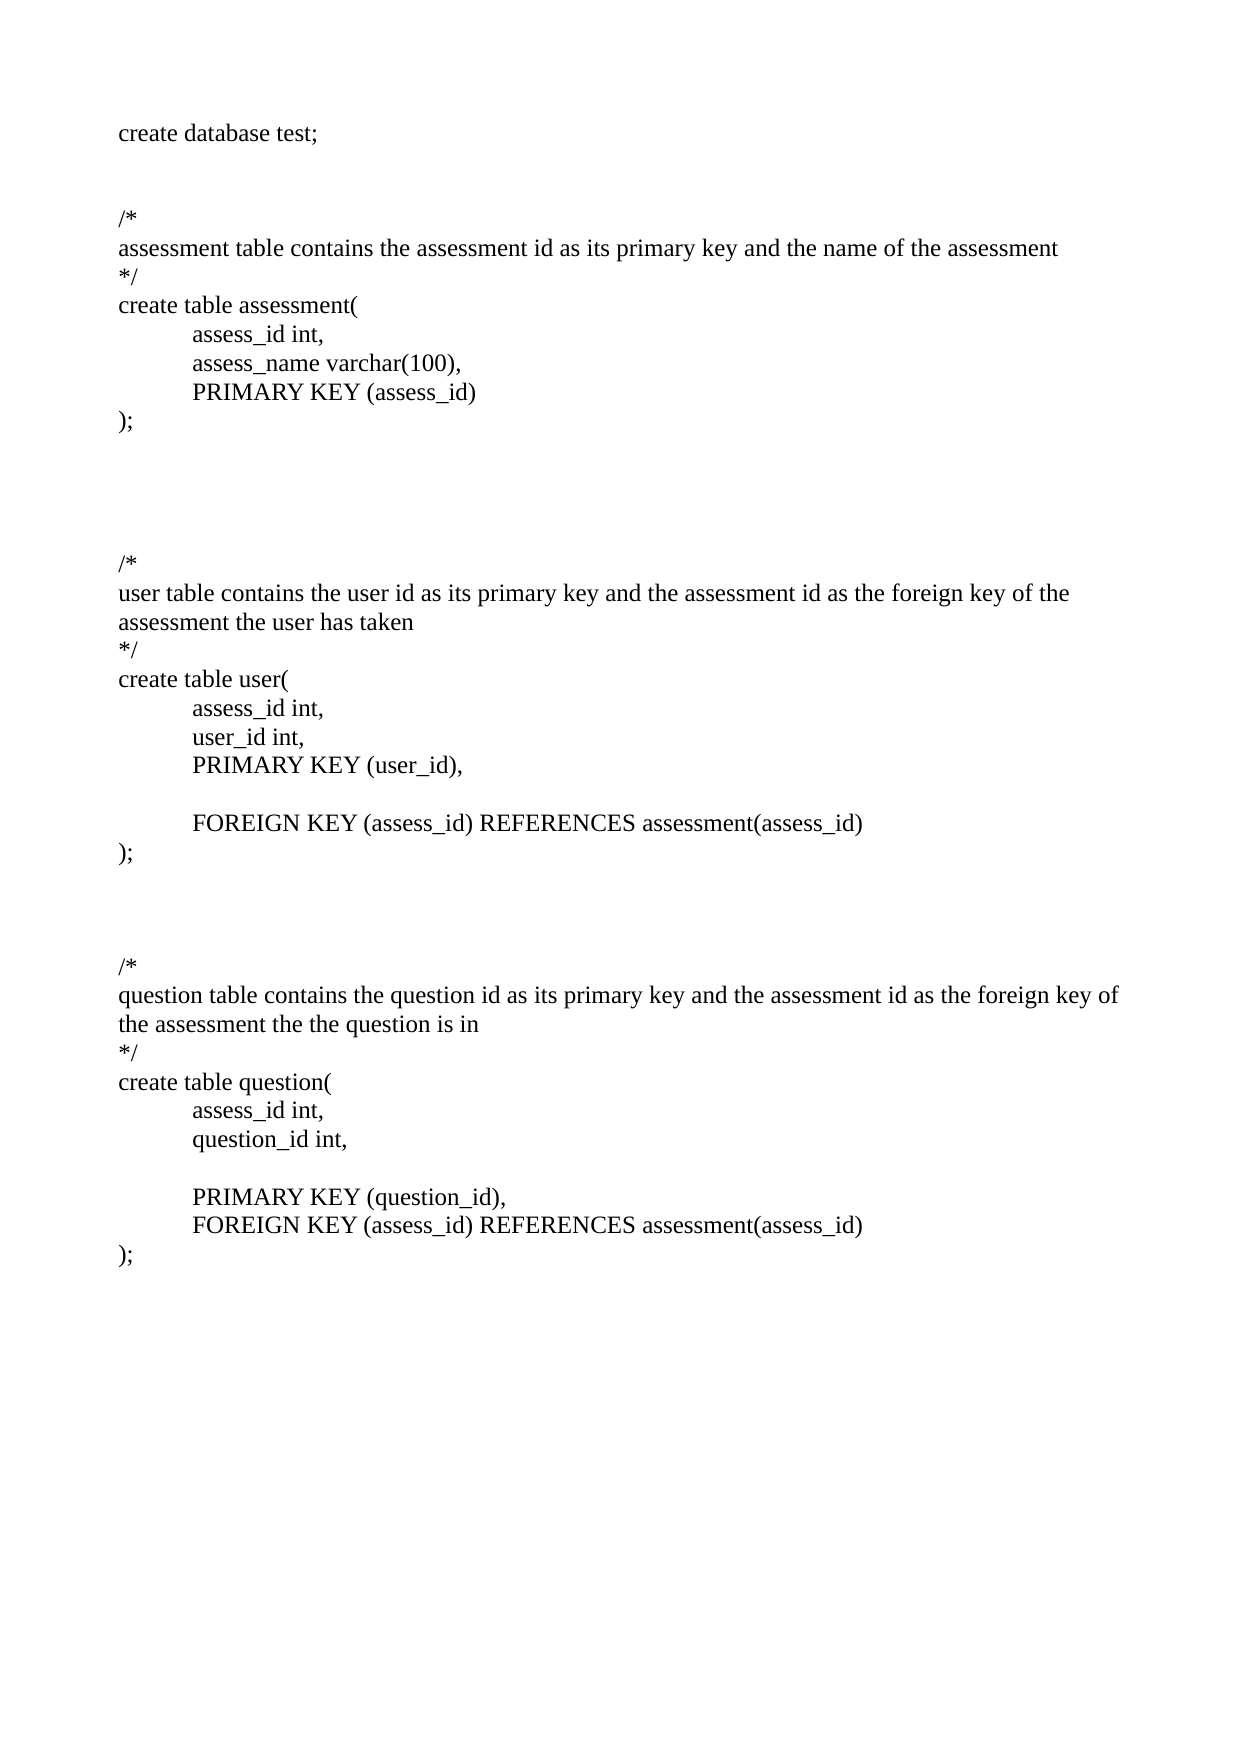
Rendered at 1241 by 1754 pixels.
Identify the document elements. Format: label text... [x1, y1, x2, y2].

text assess_id int, [118, 319, 1122, 348]
text ); [118, 406, 1122, 434]
text */ [118, 262, 1122, 291]
text user_id int, [118, 722, 1122, 751]
text assess_name varchar(100), [118, 348, 1122, 377]
text assessment table contains the assessment id as its primary key and the name of the assessment [118, 233, 1122, 262]
text question_id int, [118, 1124, 1122, 1153]
text create table assessment( [118, 291, 1122, 319]
text FOREIGN KEY (assess_id) REFERENCES assessment(assess_id) [118, 808, 1122, 837]
text /* [118, 952, 1122, 981]
text */ [118, 1038, 1122, 1067]
text PRIMARY KEY (user_id), [118, 751, 1122, 779]
text ); [118, 1239, 1122, 1268]
text create database test; [118, 118, 1122, 147]
text PRIMARY KEY (question_id), [118, 1182, 1122, 1211]
text /* [118, 204, 1122, 233]
text PRIMARY KEY (assess_id) [118, 377, 1122, 406]
text assess_id int, [118, 693, 1122, 722]
text question table contains the question id as its primary key and the assessment id as the foreign key of the assessment the the question is in [118, 981, 1122, 1038]
text assess_id int, [118, 1096, 1122, 1124]
text FOREIGN KEY (assess_id) REFERENCES assessment(assess_id) [118, 1211, 1122, 1239]
text user table contains the user id as its primary key and the assessment id as the foreign key of the assessment the user has taken [118, 578, 1122, 636]
text ); [118, 837, 1122, 866]
text /* [118, 549, 1122, 578]
text */ [118, 636, 1122, 664]
text create table question( [118, 1067, 1122, 1096]
text create table user( [118, 664, 1122, 693]
